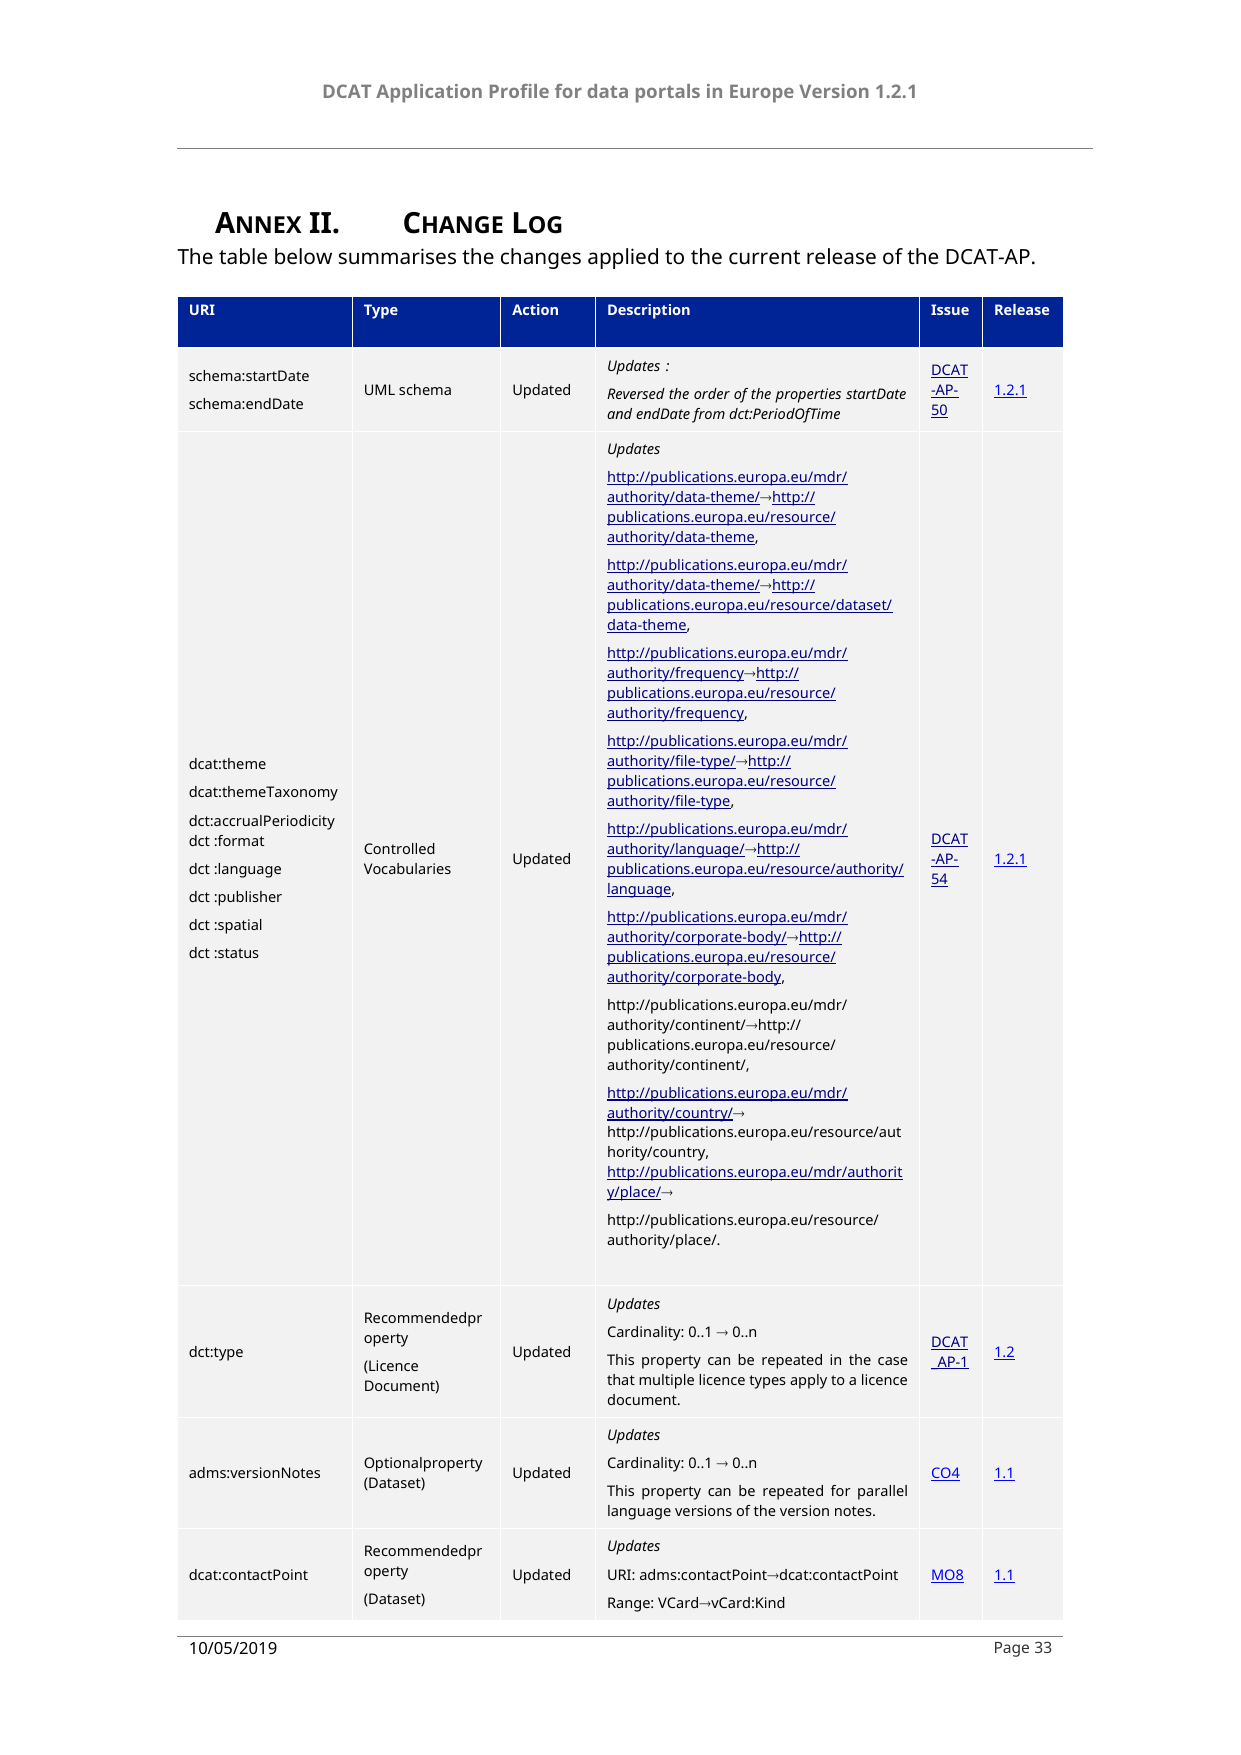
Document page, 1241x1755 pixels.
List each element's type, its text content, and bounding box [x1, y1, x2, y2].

table_header Action [501, 297, 595, 347]
table_cell dcat:theme dcat:themeTaxonomy dct:accrualPeriodicity dct :format dct :language dct :publisher dct :spatial dct :status [178, 432, 352, 1285]
table_cell Updated [501, 432, 595, 1285]
table_cell Updated [501, 1286, 595, 1417]
text The table below summarises the changes applied to the current release of the DCAT-AP. [177, 242, 1063, 271]
table_cell Updated [501, 1418, 595, 1528]
table_cell Updates Cardinality: 0..1  0..n This property can be repeated for parallel language versions of the version notes. [596, 1418, 919, 1528]
table_cell 1.2 [983, 1286, 1063, 1417]
table_header Release [983, 297, 1063, 347]
table_cell Updates : Reversed the order of the properties startDate and endDate from dct:PeriodOfTime [596, 349, 919, 431]
table_cell dcat:contactPoint [178, 1529, 352, 1620]
table_cell Recommendedproperty (Licence Document) [353, 1286, 500, 1417]
table_header Type [353, 297, 500, 347]
table_cell 1.2.1 [983, 432, 1063, 1285]
table_cell Updates URI: adms:contactPointdcat:contactPoint Range: VCardvCard:Kind [596, 1529, 919, 1620]
table_cell 1.2.1 [983, 349, 1063, 431]
table_cell Updated [501, 349, 595, 431]
table_cell DCAT-AP-50 [920, 349, 982, 431]
table_cell schema:startDate schema:endDate [178, 349, 352, 431]
table_cell 1.1 [983, 1529, 1063, 1620]
table_cell Controlled Vocabularies [353, 432, 500, 1285]
table_header URI [178, 297, 352, 347]
table_cell Recommendedproperty (Dataset) [353, 1529, 500, 1620]
table_cell DCAT-AP-54 [920, 432, 982, 1285]
list Change Log [215, 203, 1063, 242]
table_cell dct:type [178, 1286, 352, 1417]
table_cell adms:versionNotes [178, 1418, 352, 1528]
table_cell Updates http://publications.europa.eu/mdr/authority/data-theme/http://publications.europa.eu/resource/authority/data-theme, http://publications.europa.eu/mdr/authority/data-theme/http://publications.europa.eu/resource/dataset/data-theme, http://publications.europa.eu/mdr/authority/frequencyhttp://publications.europa.eu/resource/authority/frequency, http://publications.europa.eu/mdr/authority/file-type/http://publications.europa.eu/resource/authority/file-type, http://publications.europa.eu/mdr/authority/language/http://publications.europa.eu/resource/authority/language, http://publications.europa.eu/mdr/authority/corporate-body/http://publications.europa.eu/resource/authority/corporate-body, http://publications.europa.eu/mdr/authority/continent/http://publications.europa.eu/resource/authority/continent/, http://publications.europa.eu/mdr/authority/country/ http://publications.europa.eu/resource/authority/country, http://publications.europa.eu/mdr/authority/place/ http://publications.europa.eu/resource/authority/place/. [596, 432, 919, 1285]
table_header Issue [920, 297, 982, 347]
table_cell Updated [501, 1529, 595, 1620]
table_cell 1.1 [983, 1418, 1063, 1528]
table_cell Optionalproperty (Dataset) [353, 1418, 500, 1528]
table_cell Updates Cardinality: 0..1  0..n This property can be repeated in the case that multiple licence types apply to a licence document. [596, 1286, 919, 1417]
table_cell CO4 [920, 1418, 982, 1528]
table_cell UML schema [353, 349, 500, 431]
table_header Description [596, 297, 919, 347]
table_cell MO8 [920, 1529, 982, 1620]
table_cell DCAT_AP-1 [920, 1286, 982, 1417]
